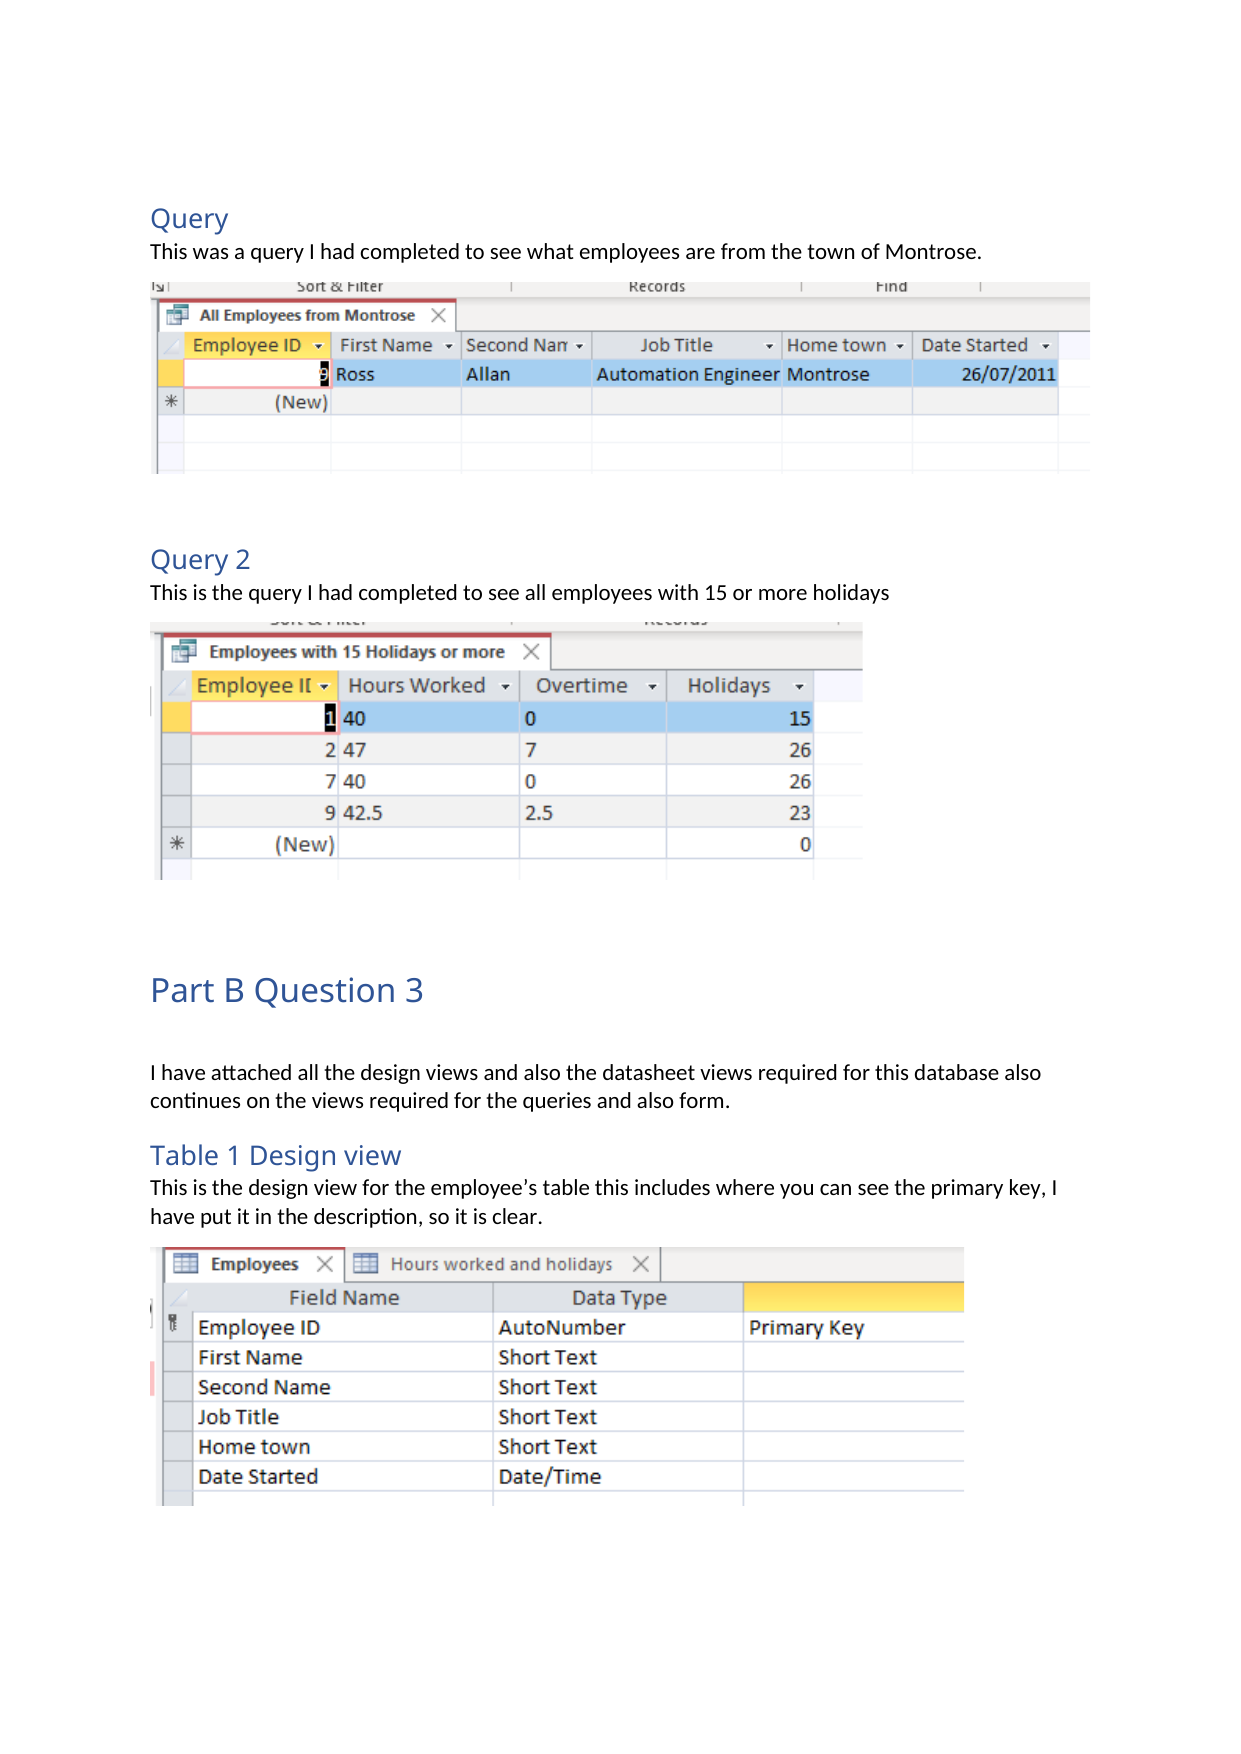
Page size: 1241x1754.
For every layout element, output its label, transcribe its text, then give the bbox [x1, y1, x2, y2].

text This is the design view for the employee’s table this includes where you can see the primary key, I have put it in the description, so it is clear. [150, 1173, 1090, 1230]
text I have attached all the design views and also the datasheet views required for this database also continues on the views required for the queries and also form. [150, 1058, 1090, 1114]
text This was a query I had completed to see what employees are from the town of Montrose. [150, 237, 1090, 265]
subtitle Table 1 Design view [150, 1136, 1090, 1173]
subtitle Query 2 [150, 540, 1090, 577]
subtitle Query [150, 199, 1090, 236]
subtitle Part B Question 3 [150, 967, 1090, 1012]
text This is the query I had completed to see all employees with 15 or more holidays [150, 578, 1090, 606]
